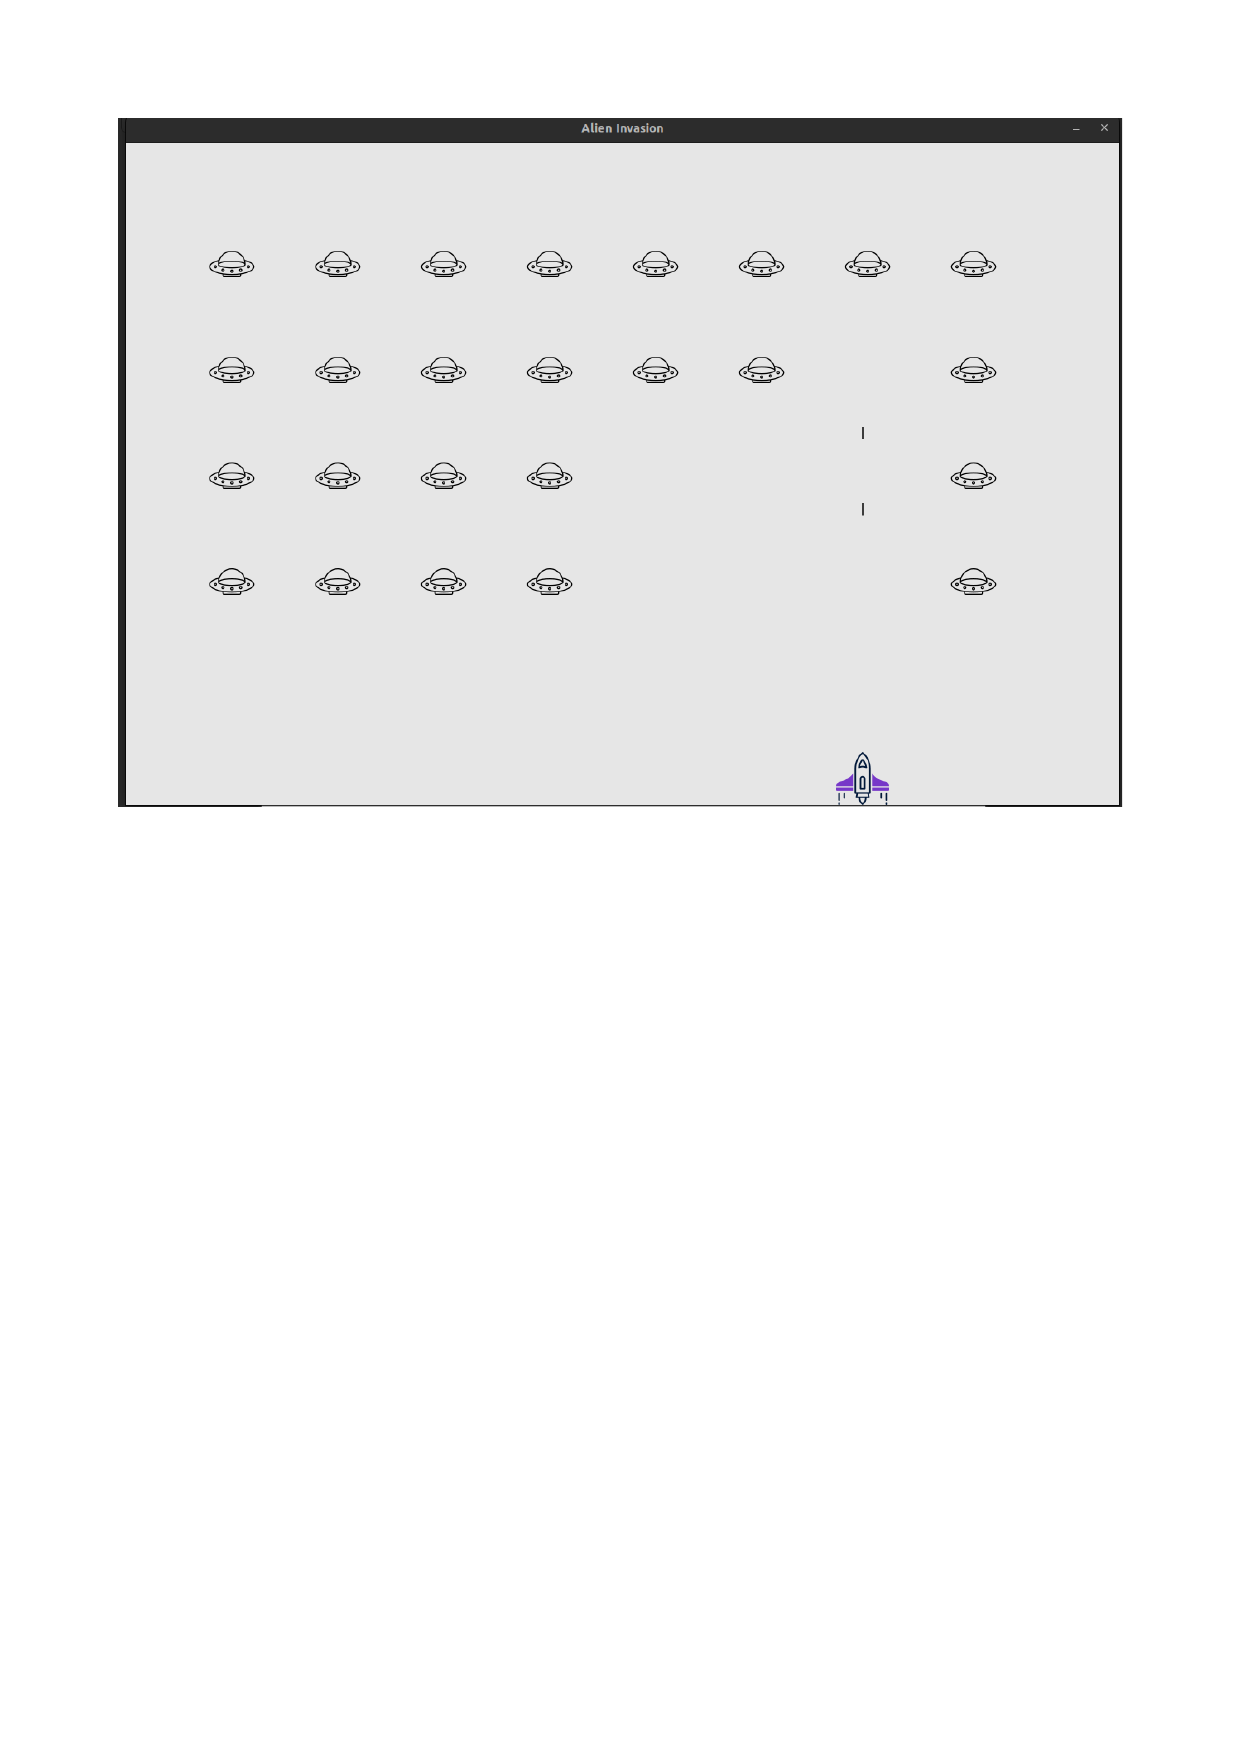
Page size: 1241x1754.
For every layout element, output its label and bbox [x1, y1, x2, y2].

picture [118, 118, 1123, 807]
